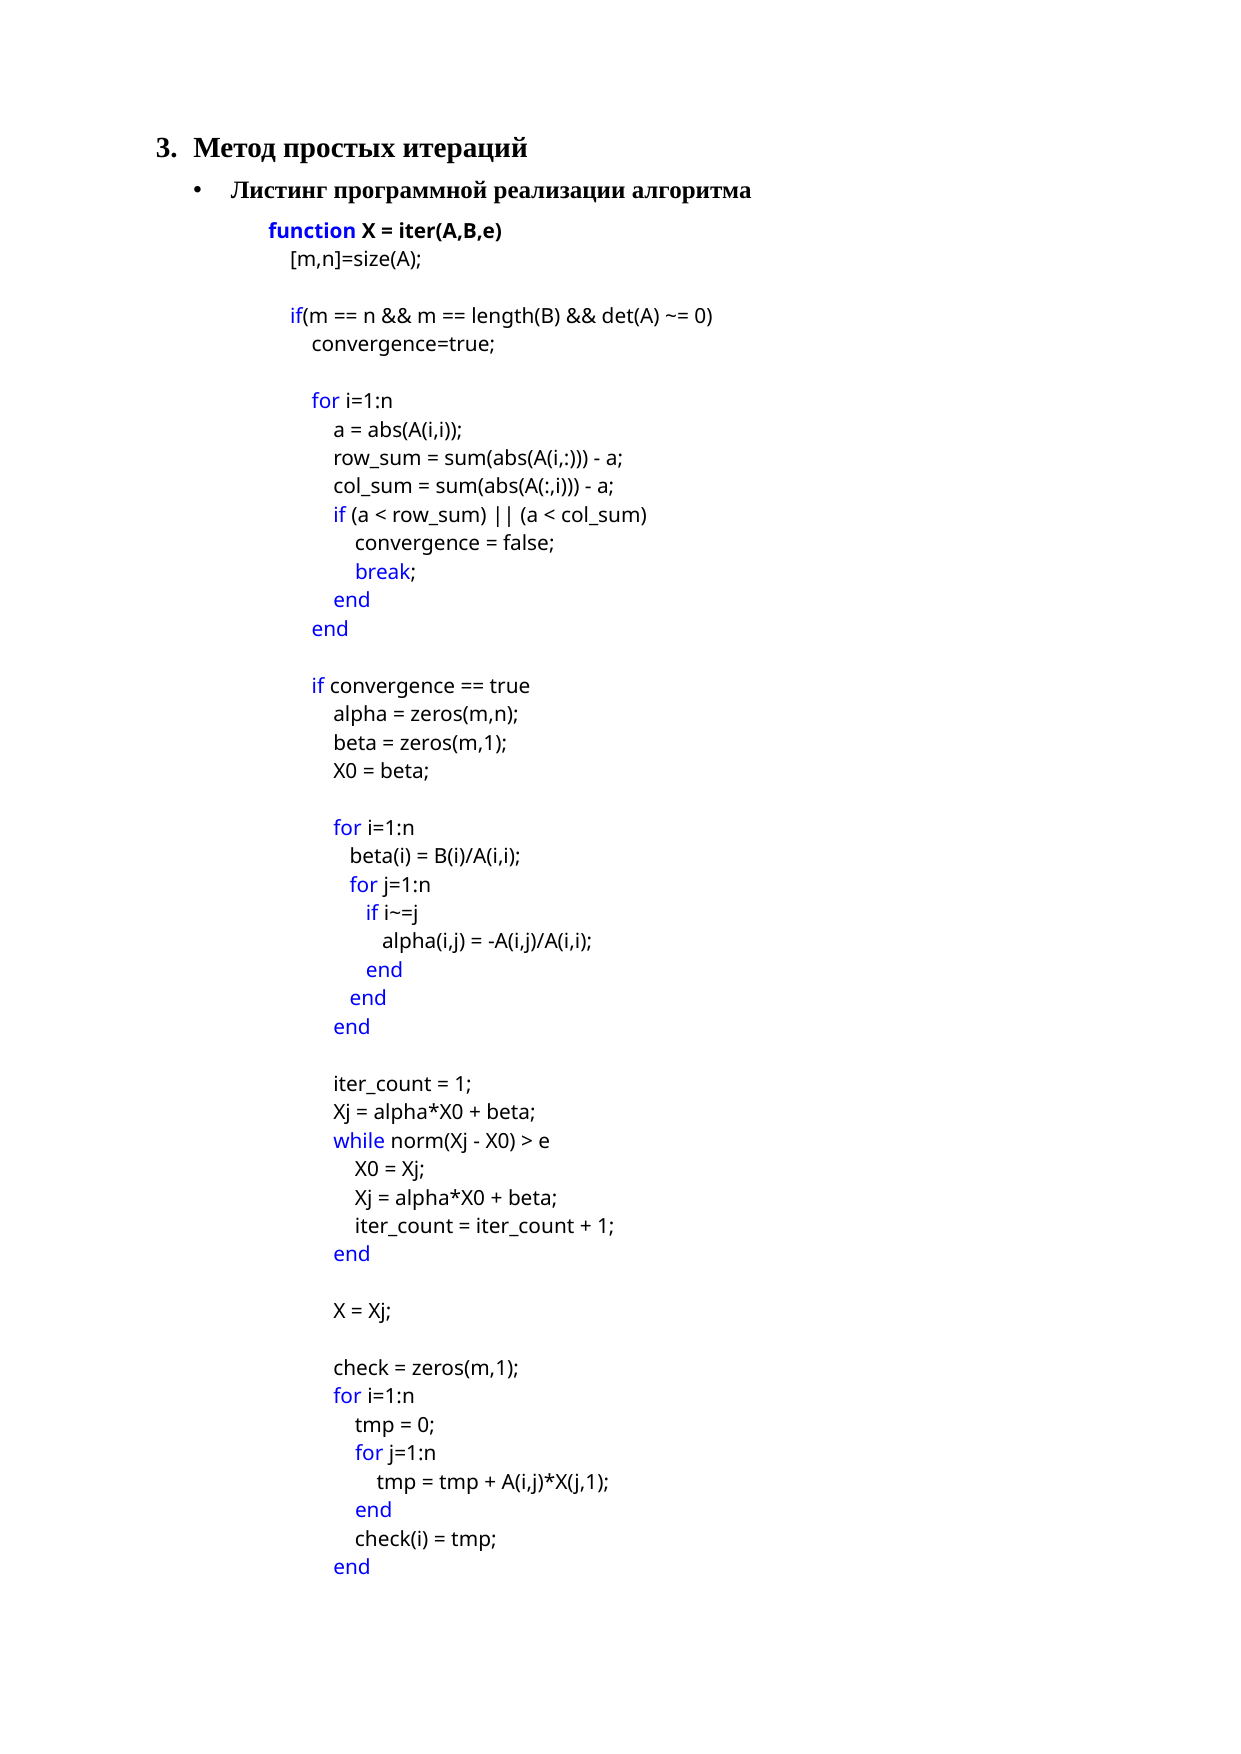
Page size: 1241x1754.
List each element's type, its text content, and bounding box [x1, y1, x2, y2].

text end [268, 1239, 1122, 1268]
text if(m == n && m == length(B) && det(A) ~= 0) [268, 301, 1122, 329]
text for i=1:n [268, 813, 1122, 841]
text for i=1:n [268, 386, 1122, 415]
text check = zeros(m,1); [268, 1353, 1122, 1382]
text for j=1:n [268, 870, 1122, 898]
text end [268, 585, 1122, 614]
text convergence = false; [268, 528, 1122, 557]
text if (a < row_sum) || (a < col_sum) [268, 500, 1122, 528]
text end [268, 1012, 1122, 1040]
text end [268, 983, 1122, 1012]
text check(i) = tmp; [268, 1524, 1122, 1552]
text convergence=true; [268, 329, 1122, 358]
text break; [268, 557, 1122, 585]
text if convergence == true [268, 671, 1122, 699]
text Xj = alpha*X0 + beta; [268, 1097, 1122, 1126]
text Xj = alpha*X0 + beta; [268, 1183, 1122, 1211]
text iter_count = 1; [268, 1069, 1122, 1097]
text tmp = tmp + A(i,j)*X(j,1); [268, 1467, 1122, 1495]
text end [268, 955, 1122, 983]
text X0 = beta; [268, 756, 1122, 784]
text row_sum = sum(abs(A(i,:))) - a; [268, 443, 1122, 472]
text beta = zeros(m,1); [268, 728, 1122, 756]
list Метод простых итераций [156, 130, 1122, 163]
text while norm(Xj - X0) > e [268, 1126, 1122, 1154]
text if i~=j [268, 898, 1122, 927]
text col_sum = sum(abs(A(:,i))) - a; [268, 472, 1122, 500]
text [m,n]=size(A); [268, 244, 1122, 273]
text function X = iter(A,B,e) [268, 216, 1122, 244]
text tmp = 0; [268, 1410, 1122, 1438]
text a = abs(A(i,i)); [268, 415, 1122, 443]
text X = Xj; [268, 1296, 1122, 1325]
text for j=1:n [268, 1438, 1122, 1467]
list Листинг программной реализации алгоритма [193, 175, 1122, 204]
text alpha = zeros(m,n); [268, 699, 1122, 728]
text beta(i) = B(i)/A(i,i); [268, 841, 1122, 870]
text iter_count = iter_count + 1; [268, 1211, 1122, 1239]
text X0 = Xj; [268, 1154, 1122, 1183]
text end [268, 614, 1122, 642]
text for i=1:n [268, 1382, 1122, 1410]
text end [268, 1552, 1122, 1581]
text end [268, 1495, 1122, 1524]
text alpha(i,j) = -A(i,j)/A(i,i); [268, 927, 1122, 955]
